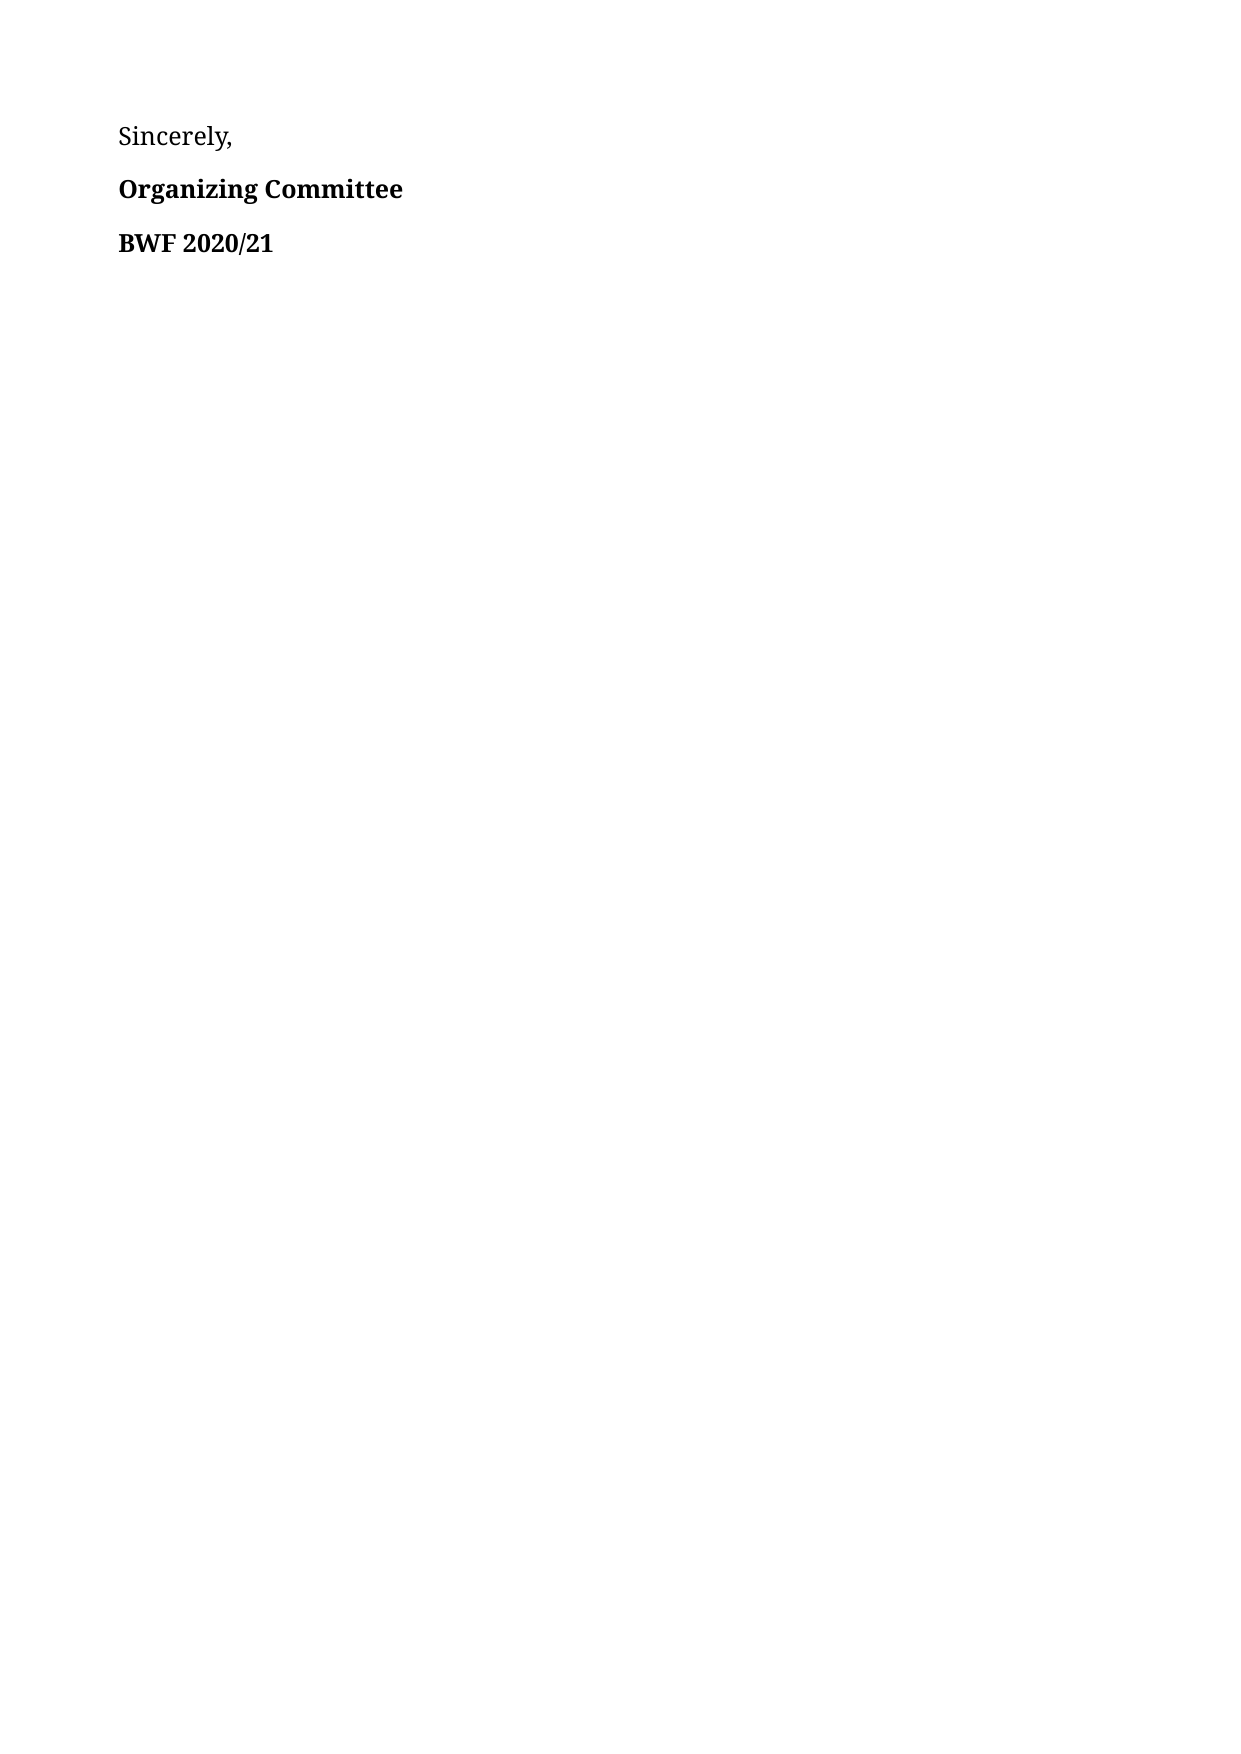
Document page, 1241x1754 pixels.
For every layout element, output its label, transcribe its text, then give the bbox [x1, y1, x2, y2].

text Organizing Committee [118, 172, 1122, 206]
text Sincerely, [118, 118, 1122, 152]
text BWF 2020/21 [118, 226, 1122, 260]
